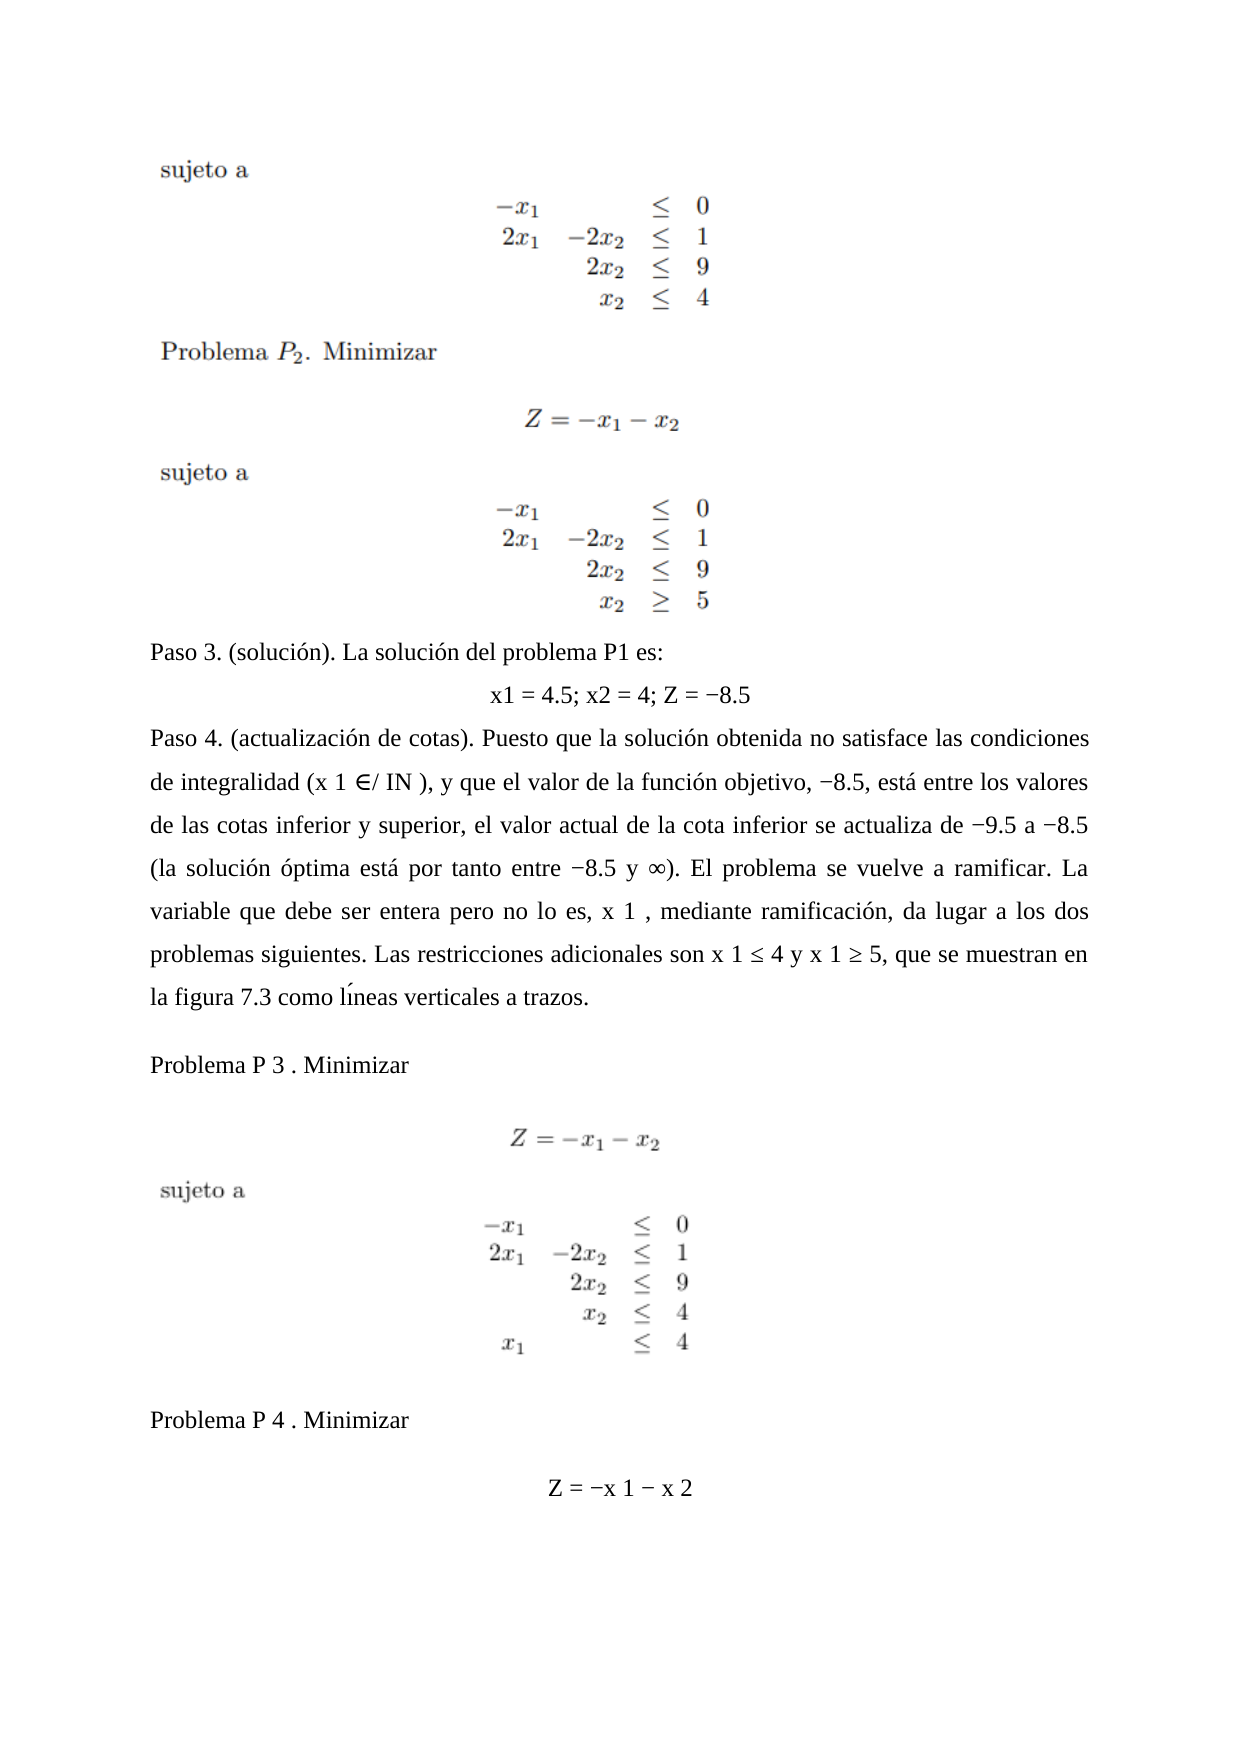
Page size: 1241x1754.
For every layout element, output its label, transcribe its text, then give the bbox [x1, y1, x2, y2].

picture [150, 1118, 697, 1367]
text Paso 3. (solución). La solución del problema P1 es: [150, 637, 1090, 666]
text Problema P 3 . Minimizar [150, 1050, 1090, 1079]
text x1 = 4.5; x2 = 4; Z = −8.5 [150, 680, 1090, 709]
text Z = −x 1 − x 2 [150, 1473, 1090, 1502]
text Paso 4. (actualización de cotas). Puesto que la solución obtenida no satisface las condiciones de integralidad (x 1 ∈/ IN ), y que el valor de la función objetivo, −8.5, está entre los valores de las cotas inferior y superior, el valor actual de la cota inferior se actualiza de −9.5 a −8.5 (la solución óptima está por tanto entre −8.5 y ∞). El problema se vuelve a ramificar. La variable que debe ser entera pero no lo es, x 1 , mediante ramificación, da lugar a los dos problemas siguientes. Las restricciones adicionales son x 1 ≤ 4 y x 1 ≥ 5, que se muestran en la figura 7.3 como lı́neas verticales a trazos. [150, 723, 1090, 1011]
text Problema P 4 . Minimizar [150, 1405, 1090, 1434]
picture [150, 150, 728, 625]
